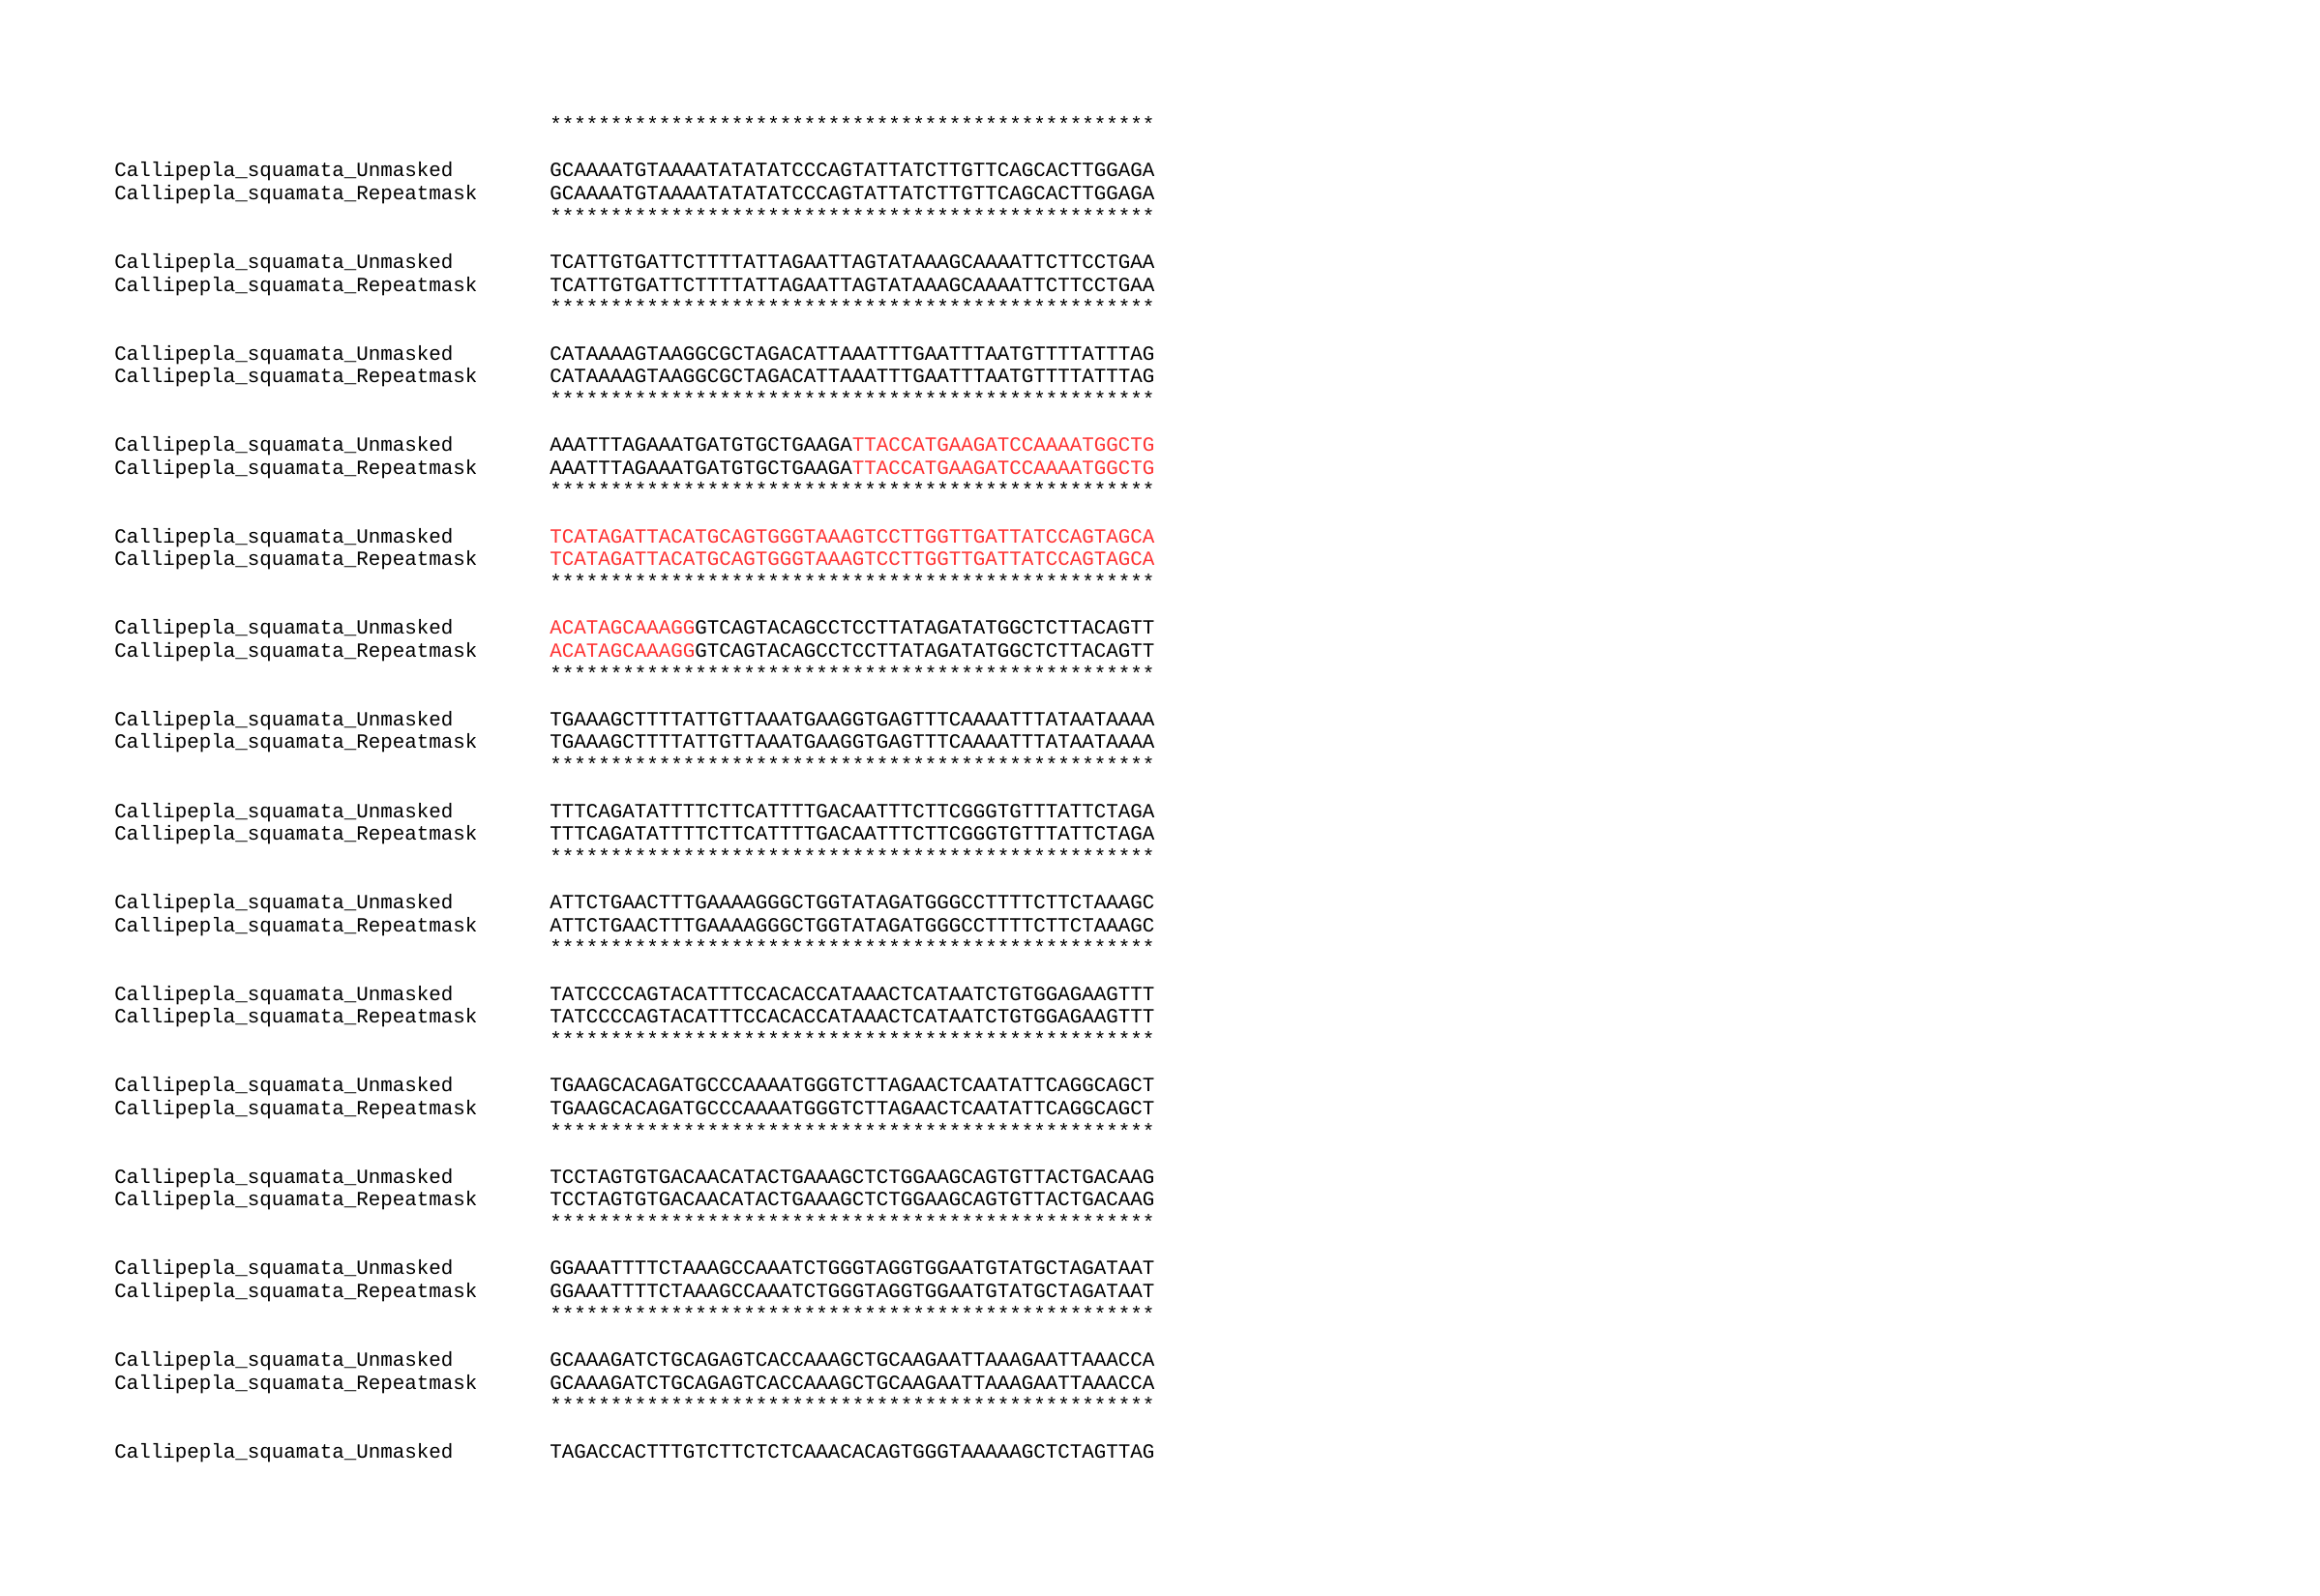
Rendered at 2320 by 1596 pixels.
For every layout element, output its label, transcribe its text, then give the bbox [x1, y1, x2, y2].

text Callipepla_squamata_Repeatmask TGAAGCACAGATGCCCAAAATGGGTCTTAGAACTCAATATTCAGGCAGCT [114, 1098, 2205, 1120]
text ************************************************** [114, 297, 2205, 320]
text Callipepla_squamata_Repeatmask ACATAGCAAAGGGTCAGTACAGCCTCCTTATAGATATGGCTCTTACAGTT [114, 640, 2205, 664]
text ************************************************** [114, 206, 2205, 228]
text Callipepla_squamata_Unmasked TATCCCCAGTACATTTCCACACCATAAACTCATAATCTGTGGAGAAGTTT [114, 984, 2205, 1006]
text Callipepla_squamata_Repeatmask TCATTGTGATTCTTTTATTAGAATTAGTATAAAGCAAAATTCTTCCTGAA [114, 275, 2205, 297]
text Callipepla_squamata_Unmasked GCAAAATGTAAAATATATATCCCAGTATTATCTTGTTCAGCACTTGGAGA [114, 160, 2205, 183]
text ************************************************** [114, 937, 2205, 961]
text Callipepla_squamata_Unmasked TCCTAGTGTGACAACATACTGAAAGCTCTGGAAGCAGTGTTACTGACAAG [114, 1167, 2205, 1189]
text Callipepla_squamata_Unmasked GGAAATTTTCTAAAGCCAAATCTGGGTAGGTGGAATGTATGCTAGATAAT [114, 1257, 2205, 1281]
text ************************************************** [114, 1120, 2205, 1143]
text Callipepla_squamata_Unmasked TTTCAGATATTTTCTTCATTTTGACAATTTCTTCGGGTGTTTATTCTAGA [114, 800, 2205, 823]
text Callipepla_squamata_Repeatmask GGAAATTTTCTAAAGCCAAATCTGGGTAGGTGGAATGTATGCTAGATAAT [114, 1281, 2205, 1304]
text Callipepla_squamata_Unmasked GCAAAGATCTGCAGAGTCACCAAAGCTGCAAGAATTAAAGAATTAAACCA [114, 1349, 2205, 1373]
text Callipepla_squamata_Repeatmask TCCTAGTGTGACAACATACTGAAAGCTCTGGAAGCAGTGTTACTGACAAG [114, 1189, 2205, 1212]
text Callipepla_squamata_Repeatmask TCATAGATTACATGCAGTGGGTAAAGTCCTTGGTTGATTATCCAGTAGCA [114, 548, 2205, 572]
text Callipepla_squamata_Unmasked AAATTTAGAAATGATGTGCTGAAGATTACCATGAAGATCCAAAATGGCTG [114, 434, 2205, 458]
text Callipepla_squamata_Unmasked TGAAAGCTTTTATTGTTAAATGAAGGTGAGTTTCAAAATTTATAATAAAA [114, 709, 2205, 732]
text Callipepla_squamata_Repeatmask AAATTTAGAAATGATGTGCTGAAGATTACCATGAAGATCCAAAATGGCTG [114, 458, 2205, 480]
text ************************************************** [114, 480, 2205, 503]
text ************************************************** [114, 389, 2205, 412]
text Callipepla_squamata_Unmasked TCATTGTGATTCTTTTATTAGAATTAGTATAAAGCAAAATTCTTCCTGAA [114, 251, 2205, 275]
text ************************************************** [114, 846, 2205, 869]
text Callipepla_squamata_Repeatmask GCAAAATGTAAAATATATATCCCAGTATTATCTTGTTCAGCACTTGGAGA [114, 183, 2205, 206]
text ************************************************** [114, 572, 2205, 595]
text ************************************************** [114, 664, 2205, 686]
text Callipepla_squamata_Repeatmask TTTCAGATATTTTCTTCATTTTGACAATTTCTTCGGGTGTTTATTCTAGA [114, 823, 2205, 846]
text ************************************************** [114, 1212, 2205, 1235]
text ************************************************** [114, 1029, 2205, 1052]
text Callipepla_squamata_Repeatmask TATCCCCAGTACATTTCCACACCATAAACTCATAATCTGTGGAGAAGTTT [114, 1006, 2205, 1029]
text Callipepla_squamata_Unmasked ACATAGCAAAGGGTCAGTACAGCCTCCTTATAGATATGGCTCTTACAGTT [114, 617, 2205, 640]
text ************************************************** [114, 1304, 2205, 1326]
text Callipepla_squamata_Repeatmask GCAAAGATCTGCAGAGTCACCAAAGCTGCAAGAATTAAAGAATTAAACCA [114, 1373, 2205, 1395]
text Callipepla_squamata_Unmasked CATAAAAGTAAGGCGCTAGACATTAAATTTGAATTTAATGTTTTATTTAG [114, 342, 2205, 366]
text ************************************************** [114, 754, 2205, 778]
text Callipepla_squamata_Repeatmask CATAAAAGTAAGGCGCTAGACATTAAATTTGAATTTAATGTTTTATTTAG [114, 366, 2205, 389]
text Callipepla_squamata_Unmasked TGAAGCACAGATGCCCAAAATGGGTCTTAGAACTCAATATTCAGGCAGCT [114, 1075, 2205, 1098]
text ************************************************** [114, 1395, 2205, 1418]
text ************************************************** [114, 114, 2205, 137]
text Callipepla_squamata_Unmasked TAGACCACTTTGTCTTCTCTCAAACACAGTGGGTAAAAAGCTCTAGTTAG [114, 1440, 2205, 1463]
text Callipepla_squamata_Unmasked TCATAGATTACATGCAGTGGGTAAAGTCCTTGGTTGATTATCCAGTAGCA [114, 526, 2205, 548]
text Callipepla_squamata_Unmasked ATTCTGAACTTTGAAAAGGGCTGGTATAGATGGGCCTTTTCTTCTAAAGC [114, 892, 2205, 915]
text Callipepla_squamata_Repeatmask ATTCTGAACTTTGAAAAGGGCTGGTATAGATGGGCCTTTTCTTCTAAAGC [114, 915, 2205, 937]
text Callipepla_squamata_Repeatmask TGAAAGCTTTTATTGTTAAATGAAGGTGAGTTTCAAAATTTATAATAAAA [114, 732, 2205, 754]
